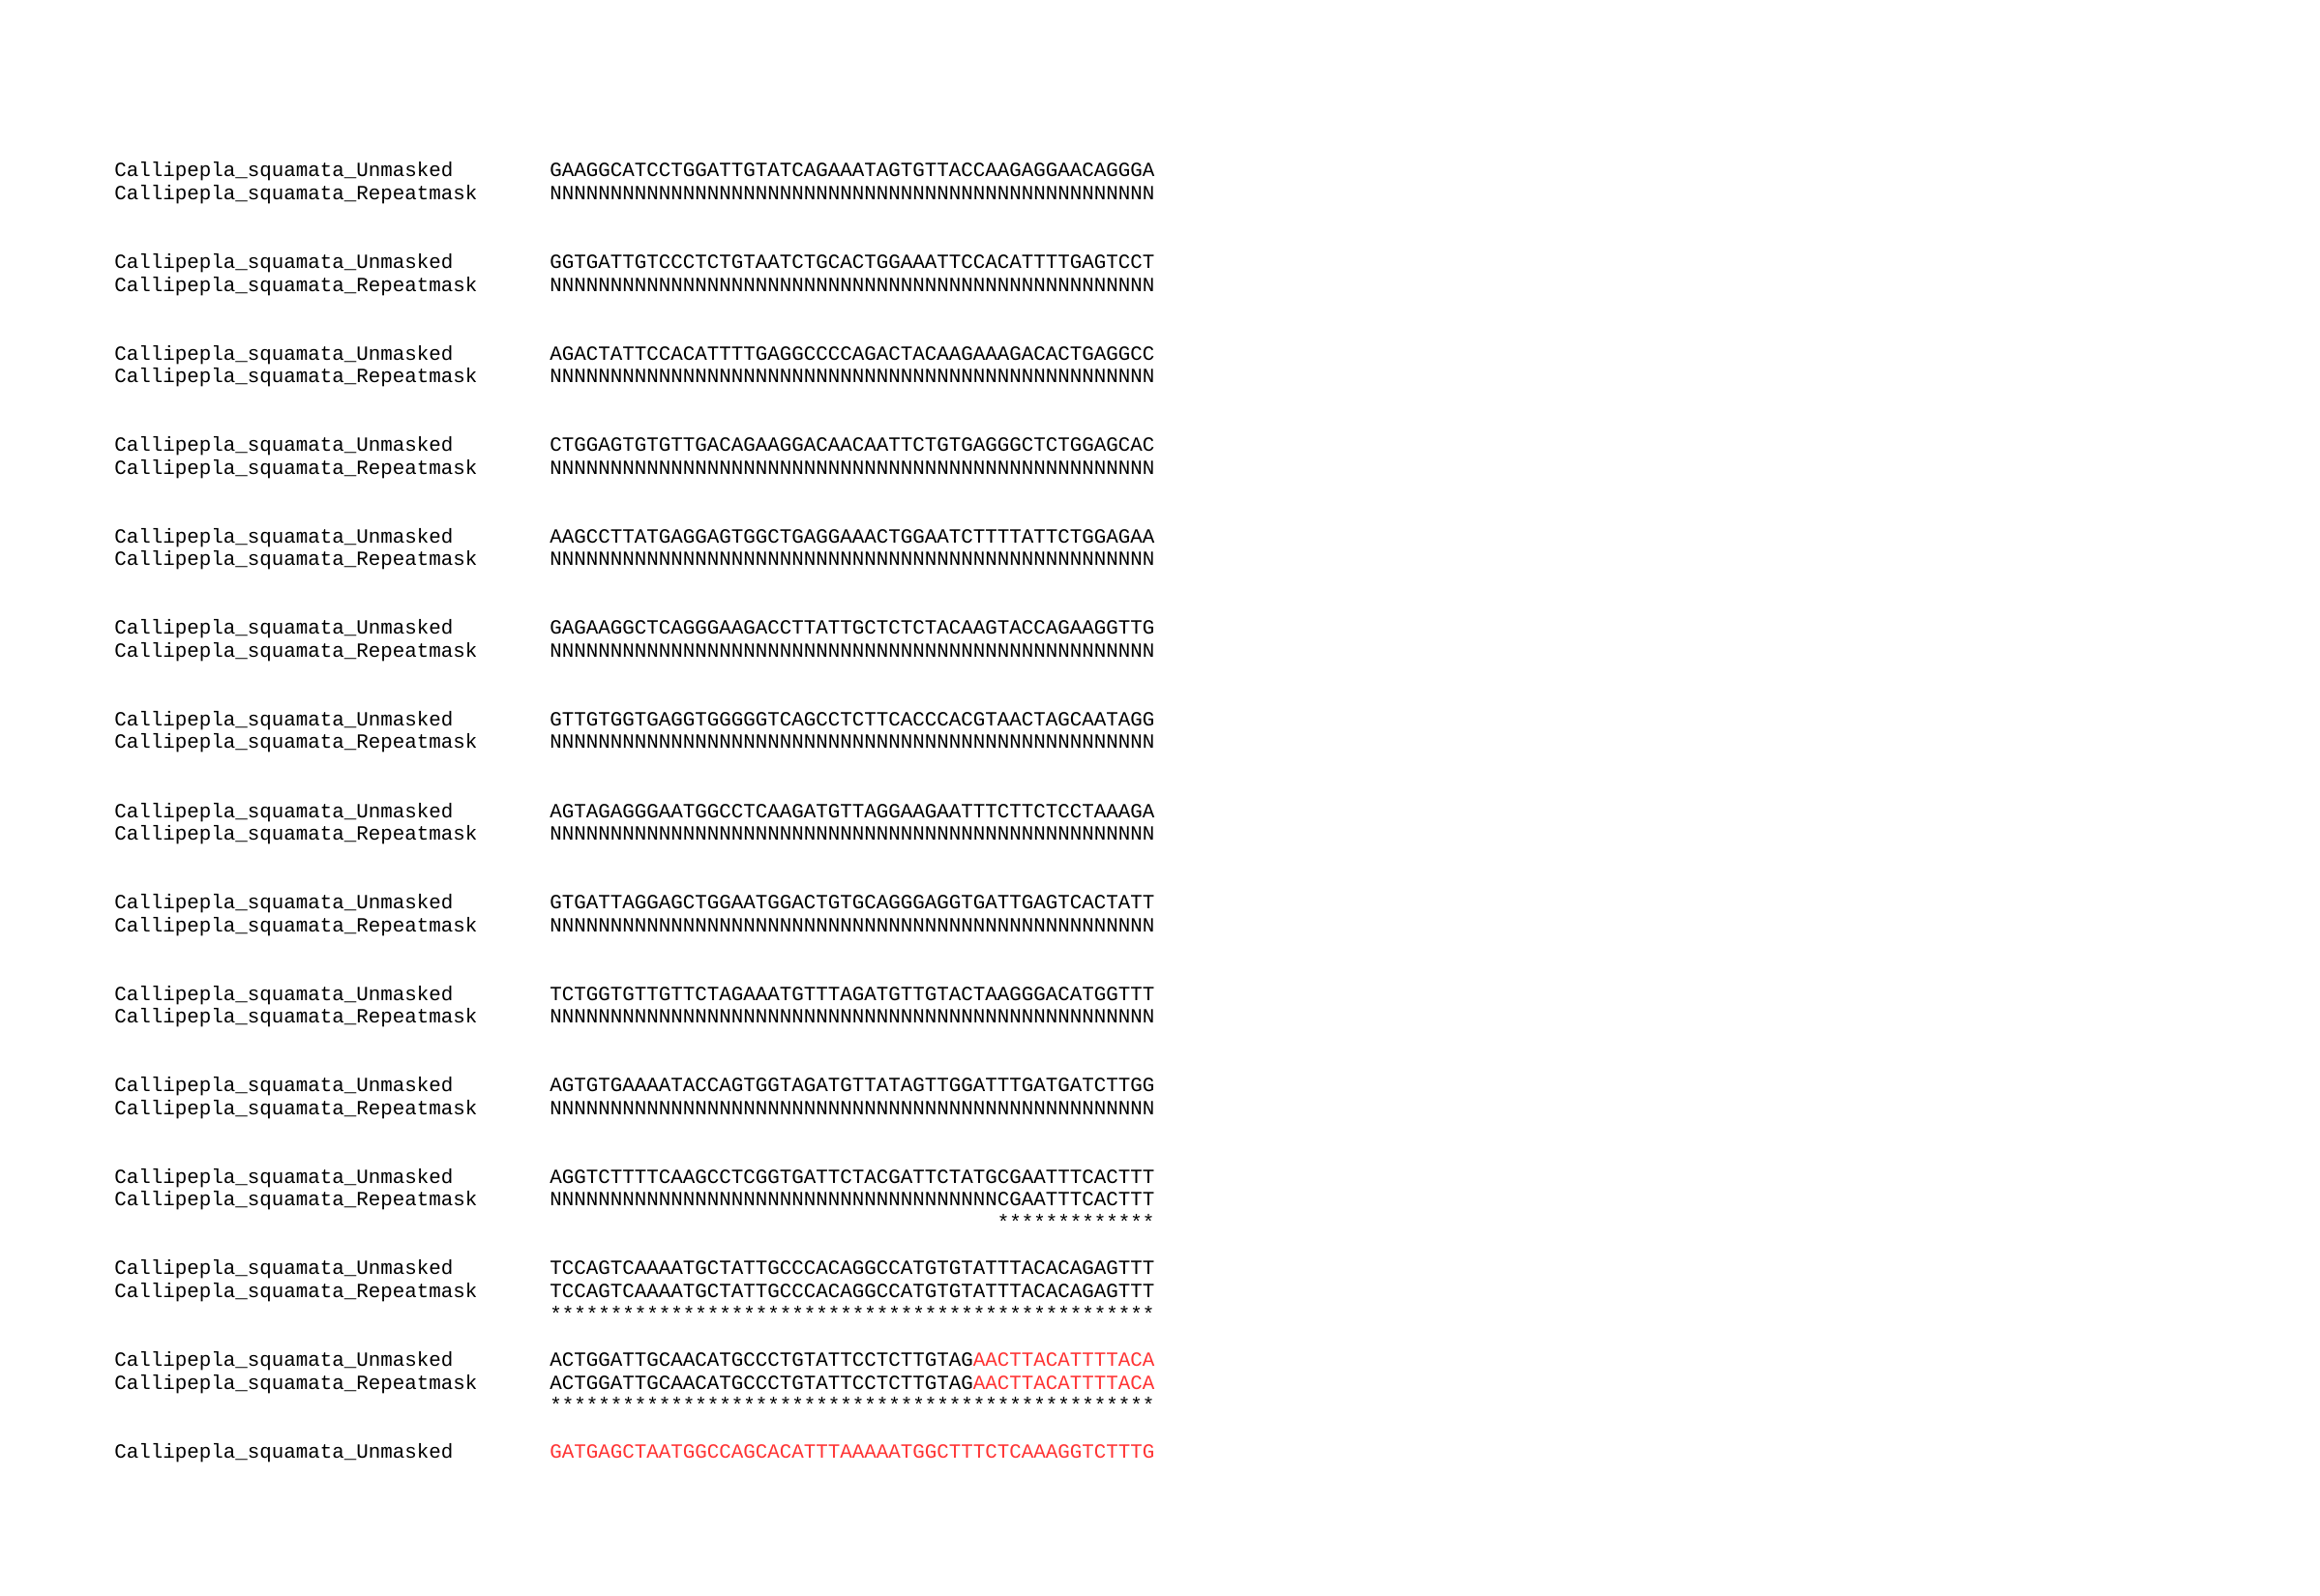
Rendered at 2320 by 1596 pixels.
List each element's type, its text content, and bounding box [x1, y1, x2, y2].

text ************* [114, 1212, 2205, 1235]
text Callipepla_squamata_Repeatmask NNNNNNNNNNNNNNNNNNNNNNNNNNNNNNNNNNNNNCGAATTTCACTTT [114, 1189, 2205, 1212]
text Callipepla_squamata_Unmasked AAGCCTTATGAGGAGTGGCTGAGGAAACTGGAATCTTTTATTCTGGAGAA [114, 526, 2205, 548]
text Callipepla_squamata_Repeatmask TCCAGTCAAAATGCTATTGCCCACAGGCCATGTGTATTTACACAGAGTTT [114, 1281, 2205, 1304]
text Callipepla_squamata_Unmasked AGACTATTCCACATTTTGAGGCCCCAGACTACAAGAAAGACACTGAGGCC [114, 342, 2205, 366]
text Callipepla_squamata_Repeatmask ACTGGATTGCAACATGCCCTGTATTCCTCTTGTAGAACTTACATTTTACA [114, 1373, 2205, 1395]
text Callipepla_squamata_Repeatmask NNNNNNNNNNNNNNNNNNNNNNNNNNNNNNNNNNNNNNNNNNNNNNNNNN [114, 640, 2205, 664]
text Callipepla_squamata_Unmasked GAAGGCATCCTGGATTGTATCAGAAATAGTGTTACCAAGAGGAACAGGGA [114, 160, 2205, 183]
text Callipepla_squamata_Unmasked TCCAGTCAAAATGCTATTGCCCACAGGCCATGTGTATTTACACAGAGTTT [114, 1257, 2205, 1281]
text Callipepla_squamata_Unmasked AGTAGAGGGAATGGCCTCAAGATGTTAGGAAGAATTTCTTCTCCTAAAGA [114, 800, 2205, 823]
text ************************************************** [114, 1304, 2205, 1326]
text Callipepla_squamata_Unmasked GAGAAGGCTCAGGGAAGACCTTATTGCTCTCTACAAGTACCAGAAGGTTG [114, 617, 2205, 640]
text Callipepla_squamata_Unmasked GATGAGCTAATGGCCAGCACATTTAAAAATGGCTTTCTCAAAGGTCTTTG [114, 1440, 2205, 1463]
text Callipepla_squamata_Unmasked CTGGAGTGTGTTGACAGAAGGACAACAATTCTGTGAGGGCTCTGGAGCAC [114, 434, 2205, 458]
text Callipepla_squamata_Repeatmask NNNNNNNNNNNNNNNNNNNNNNNNNNNNNNNNNNNNNNNNNNNNNNNNNN [114, 1098, 2205, 1120]
text Callipepla_squamata_Repeatmask NNNNNNNNNNNNNNNNNNNNNNNNNNNNNNNNNNNNNNNNNNNNNNNNNN [114, 915, 2205, 937]
text Callipepla_squamata_Repeatmask NNNNNNNNNNNNNNNNNNNNNNNNNNNNNNNNNNNNNNNNNNNNNNNNNN [114, 183, 2205, 206]
text Callipepla_squamata_Unmasked GGTGATTGTCCCTCTGTAATCTGCACTGGAAATTCCACATTTTGAGTCCT [114, 251, 2205, 275]
text Callipepla_squamata_Repeatmask NNNNNNNNNNNNNNNNNNNNNNNNNNNNNNNNNNNNNNNNNNNNNNNNNN [114, 275, 2205, 297]
text Callipepla_squamata_Unmasked GTGATTAGGAGCTGGAATGGACTGTGCAGGGAGGTGATTGAGTCACTATT [114, 892, 2205, 915]
text Callipepla_squamata_Repeatmask NNNNNNNNNNNNNNNNNNNNNNNNNNNNNNNNNNNNNNNNNNNNNNNNNN [114, 823, 2205, 846]
text ************************************************** [114, 1395, 2205, 1418]
text Callipepla_squamata_Repeatmask NNNNNNNNNNNNNNNNNNNNNNNNNNNNNNNNNNNNNNNNNNNNNNNNNN [114, 366, 2205, 389]
text Callipepla_squamata_Unmasked AGTGTGAAAATACCAGTGGTAGATGTTATAGTTGGATTTGATGATCTTGG [114, 1075, 2205, 1098]
text Callipepla_squamata_Repeatmask NNNNNNNNNNNNNNNNNNNNNNNNNNNNNNNNNNNNNNNNNNNNNNNNNN [114, 1006, 2205, 1029]
text Callipepla_squamata_Unmasked TCTGGTGTTGTTCTAGAAATGTTTAGATGTTGTACTAAGGGACATGGTTT [114, 984, 2205, 1006]
text Callipepla_squamata_Unmasked AGGTCTTTTCAAGCCTCGGTGATTCTACGATTCTATGCGAATTTCACTTT [114, 1167, 2205, 1189]
text Callipepla_squamata_Repeatmask NNNNNNNNNNNNNNNNNNNNNNNNNNNNNNNNNNNNNNNNNNNNNNNNNN [114, 732, 2205, 754]
text Callipepla_squamata_Unmasked GTTGTGGTGAGGTGGGGGTCAGCCTCTTCACCCACGTAACTAGCAATAGG [114, 709, 2205, 732]
text Callipepla_squamata_Repeatmask NNNNNNNNNNNNNNNNNNNNNNNNNNNNNNNNNNNNNNNNNNNNNNNNNN [114, 548, 2205, 572]
text Callipepla_squamata_Repeatmask NNNNNNNNNNNNNNNNNNNNNNNNNNNNNNNNNNNNNNNNNNNNNNNNNN [114, 458, 2205, 480]
text Callipepla_squamata_Unmasked ACTGGATTGCAACATGCCCTGTATTCCTCTTGTAGAACTTACATTTTACA [114, 1349, 2205, 1373]
